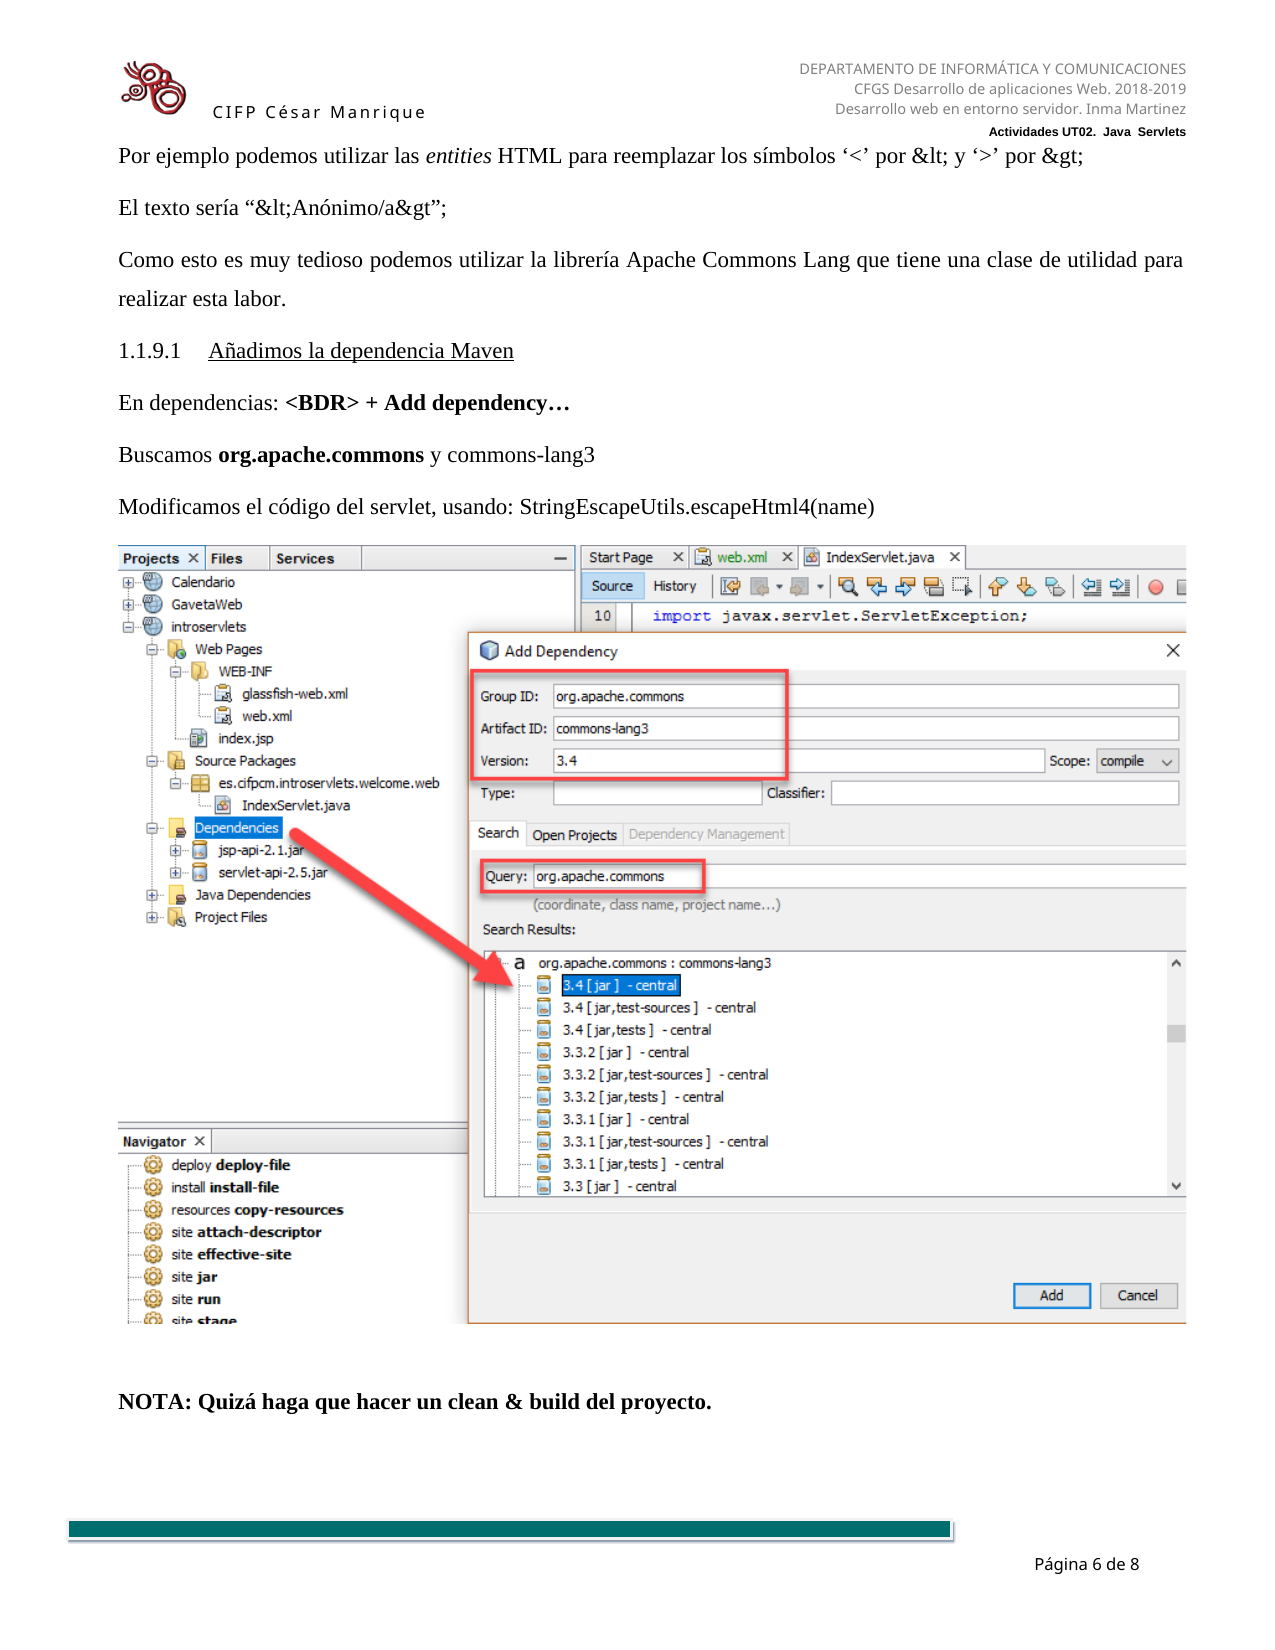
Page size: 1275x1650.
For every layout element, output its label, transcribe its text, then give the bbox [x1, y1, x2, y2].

text Modificamos el código del servlet, usando: StringEscapeUtils.escapeHtml4(name) [118, 493, 1186, 519]
text En dependencias: <BDR> + Add dependency… [118, 389, 1186, 416]
text Como esto es muy tedioso podemos utilizar la librería Apache Commons Lang que tiene una clase de utilidad para realizar esta labor. [118, 246, 1186, 312]
text Buscamos org.apache.commons y commons-lang3 [118, 441, 1186, 467]
text Por ejemplo podemos utilizar las entities HTML para reemplazar los símbolos ‘<’ por &lt; y ‘>’ por &gt; [118, 142, 1186, 168]
picture [118, 59, 190, 115]
text El texto sería “&lt;Anónimo/a&gt”; [118, 194, 1186, 220]
text NOTA: Quizá haga que hacer un clean & build del proyecto. [118, 1388, 1186, 1415]
picture [118, 545, 1187, 1324]
subtitle Añadimos la dependencia Maven [118, 337, 1186, 363]
